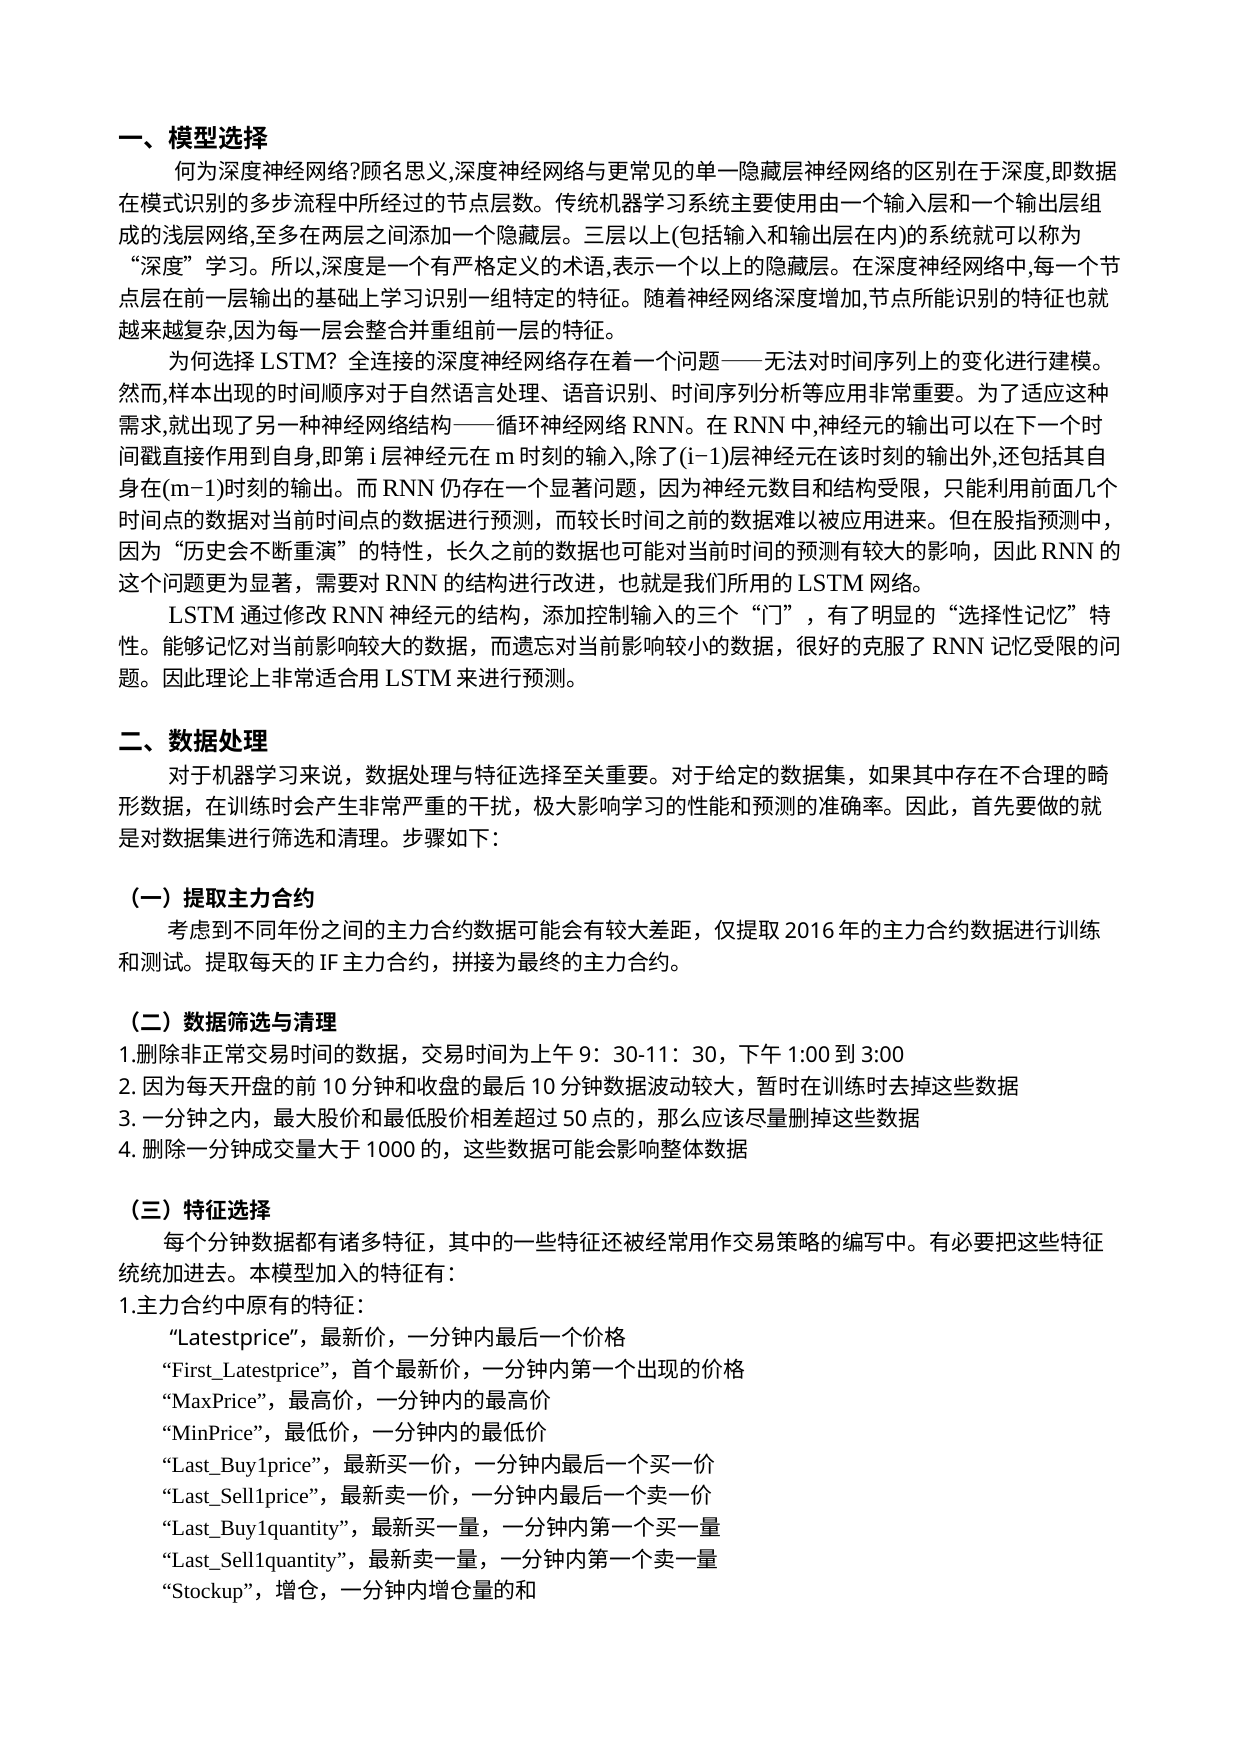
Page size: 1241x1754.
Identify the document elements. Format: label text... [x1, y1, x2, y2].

text “Last_Buy1quantity”，最新买一量，一分钟内第一个买一量 [118, 1510, 1122, 1542]
text “First_Latestprice”，首个最新价，一分钟内第一个出现的价格 [118, 1352, 1122, 1383]
text 二、数据处理 [118, 721, 1122, 758]
text 一、模型选择 [118, 118, 1122, 154]
text “Last_Sell1quantity”，最新卖一量，一分钟内第一个卖一量 [118, 1542, 1122, 1573]
text （一）提取主力合约 [118, 881, 1122, 913]
text 2. 因为每天开盘的前10分钟和收盘的最后10分钟数据波动较大，暂时在训练时去掉这些数据 [118, 1069, 1122, 1101]
text （二）数据筛选与清理 [118, 1005, 1122, 1037]
text 每个分钟数据都有诸多特征，其中的一些特征还被经常用作交易策略的编写中。有必要把这些特征统统加进去。本模型加入的特征有： [118, 1224, 1122, 1288]
text 4. 删除一分钟成交量大于1000的，这些数据可能会影响整体数据 [118, 1132, 1122, 1164]
text （三）特征选择 [118, 1193, 1122, 1224]
text 何为深度神经网络?顾名思义,深度神经网络与更常见的单一隐藏层神经网络的区别在于深度,即数据在模式识别的多步流程中所经过的节点层数。传统机器学习系统主要使用由一个输入层和一个输出层组成的浅层网络,至多在两层之间添加一个隐藏层。三层以上(包括输入和输出层在内)的系统就可以称为“深度”学习。所以,深度是一个有严格定义的术语,表示一个以上的隐藏层。在深度神经网络中,每一个节点层在前一层输出的基础上学习识别一组特定的特征。随着神经网络深度增加,节点所能识别的特征也就越来越复杂,因为每一层会整合并重组前一层的特征。 [118, 154, 1122, 344]
text 考虑到不同年份之间的主力合约数据可能会有较大差距，仅提取2016年的主力合约数据进行训练和测试。提取每天的IF主力合约，拼接为最终的主力合约。 [118, 913, 1122, 977]
text “MinPrice”，最低价，一分钟内的最低价 [118, 1415, 1122, 1447]
text 3. 一分钟之内，最大股价和最低股价相差超过50点的，那么应该尽量删掉这些数据 [118, 1101, 1122, 1132]
text “Last_Buy1price”，最新买一价，一分钟内最后一个买一价 [118, 1447, 1122, 1478]
text 1.删除非正常交易时间的数据，交易时间为上午9：30-11：30，下午1:00到3:00 [118, 1037, 1122, 1069]
text “Stockup”，增仓，一分钟内增仓量的和 [118, 1573, 1122, 1605]
text “Last_Sell1price”，最新卖一价，一分钟内最后一个卖一价 [118, 1478, 1122, 1510]
text 为何选择LSTM？全连接的深度神经网络存在着一个问题——无法对时间序列上的变化进行建模。然而,样本出现的时间顺序对于自然语言处理、语音识别、时间序列分析等应用非常重要。为了适应这种需求,就出现了另一种神经网络结构——循环神经网络RNN。在RNN中,神经元的输出可以在下一个时间戳直接作用到自身,即第i层神经元在m时刻的输入,除了(i−1)层神经元在该时刻的输出外,还包括其自身在(m−1)时刻的输出。而RNN仍存在一个显著问题，因为神经元数目和结构受限，只能利用前面几个时间点的数据对当前时间点的数据进行预测，而较长时间之前的数据难以被应用进来。但在股指预测中，因为“历史会不断重演”的特性，长久之前的数据也可能对当前时间的预测有较大的影响，因此RNN的这个问题更为显著，需要对RNN的结构进行改进，也就是我们所用的LSTM网络。 [118, 344, 1122, 598]
text “MaxPrice”，最高价，一分钟内的最高价 [118, 1383, 1122, 1415]
text 1.主力合约中原有的特征： [118, 1288, 1122, 1320]
text “Latestprice”，最新价，一分钟内最后一个价格 [118, 1320, 1122, 1352]
text 对于机器学习来说，数据处理与特征选择至关重要。对于给定的数据集，如果其中存在不合理的畸形数据，在训练时会产生非常严重的干扰，极大影响学习的性能和预测的准确率。因此，首先要做的就是对数据集进行筛选和清理。步骤如下： [118, 758, 1122, 853]
text LSTM通过修改RNN神经元的结构，添加控制输入的三个“门”，有了明显的“选择性记忆”特性。能够记忆对当前影响较大的数据，而遗忘对当前影响较小的数据，很好的克服了RNN记忆受限的问题。因此理论上非常适合用LSTM来进行预测。 [118, 598, 1122, 693]
